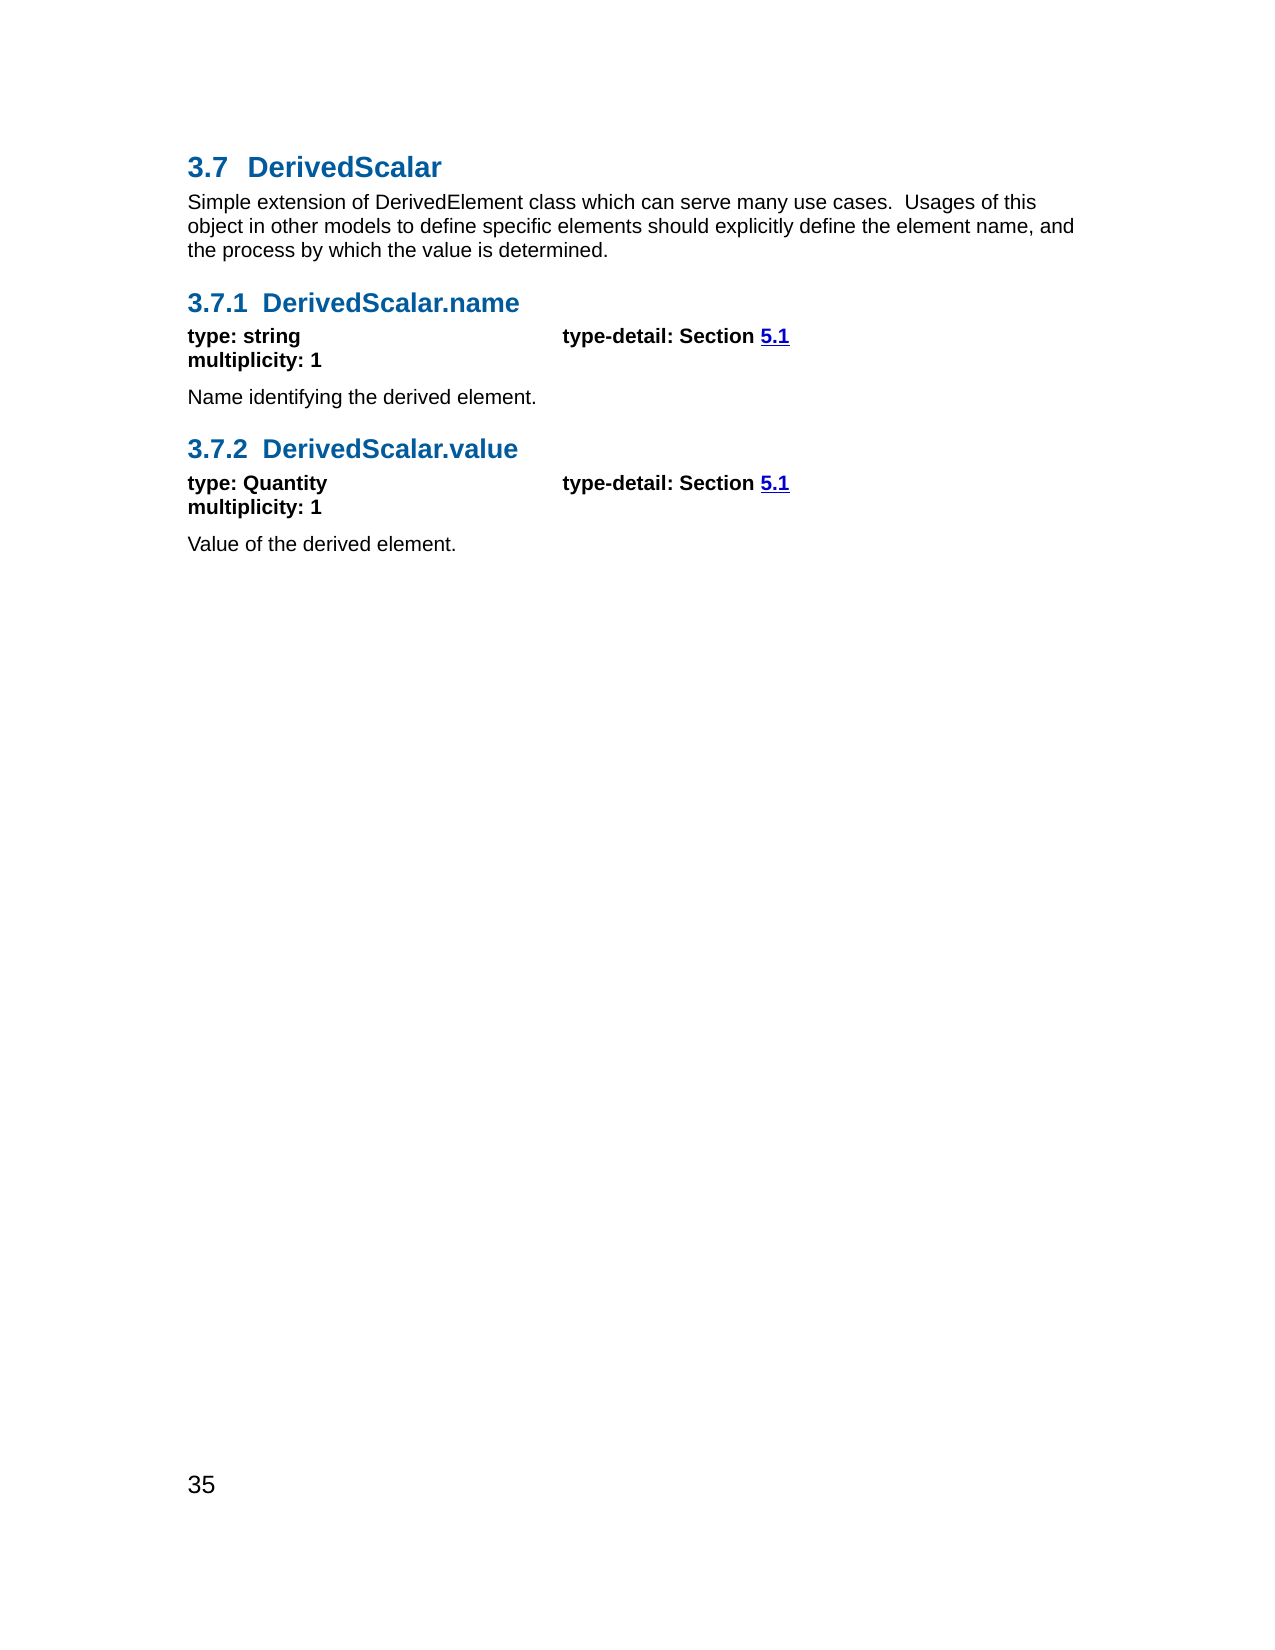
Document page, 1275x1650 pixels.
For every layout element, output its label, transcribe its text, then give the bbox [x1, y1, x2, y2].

subtitle DerivedScalar.value [187, 433, 1087, 465]
text multiplicity: 1 [187, 495, 1087, 519]
text type: Quantity type-detail: Section 5.1 [187, 471, 1087, 495]
text Simple extension of DerivedElement class which can serve many use cases. Usages of this object in other models to define specific elements should explicitly define the element name, and the process by which the value is determined. [187, 190, 1087, 262]
text Value of the derived element. [187, 531, 1087, 555]
text Name identifying the derived element. [187, 384, 1087, 408]
text type: string type-detail: Section 5.1 [187, 324, 1087, 348]
subtitle DerivedScalar.name [187, 287, 1087, 318]
text multiplicity: 1 [187, 348, 1087, 372]
subtitle DerivedScalar [187, 150, 1087, 183]
